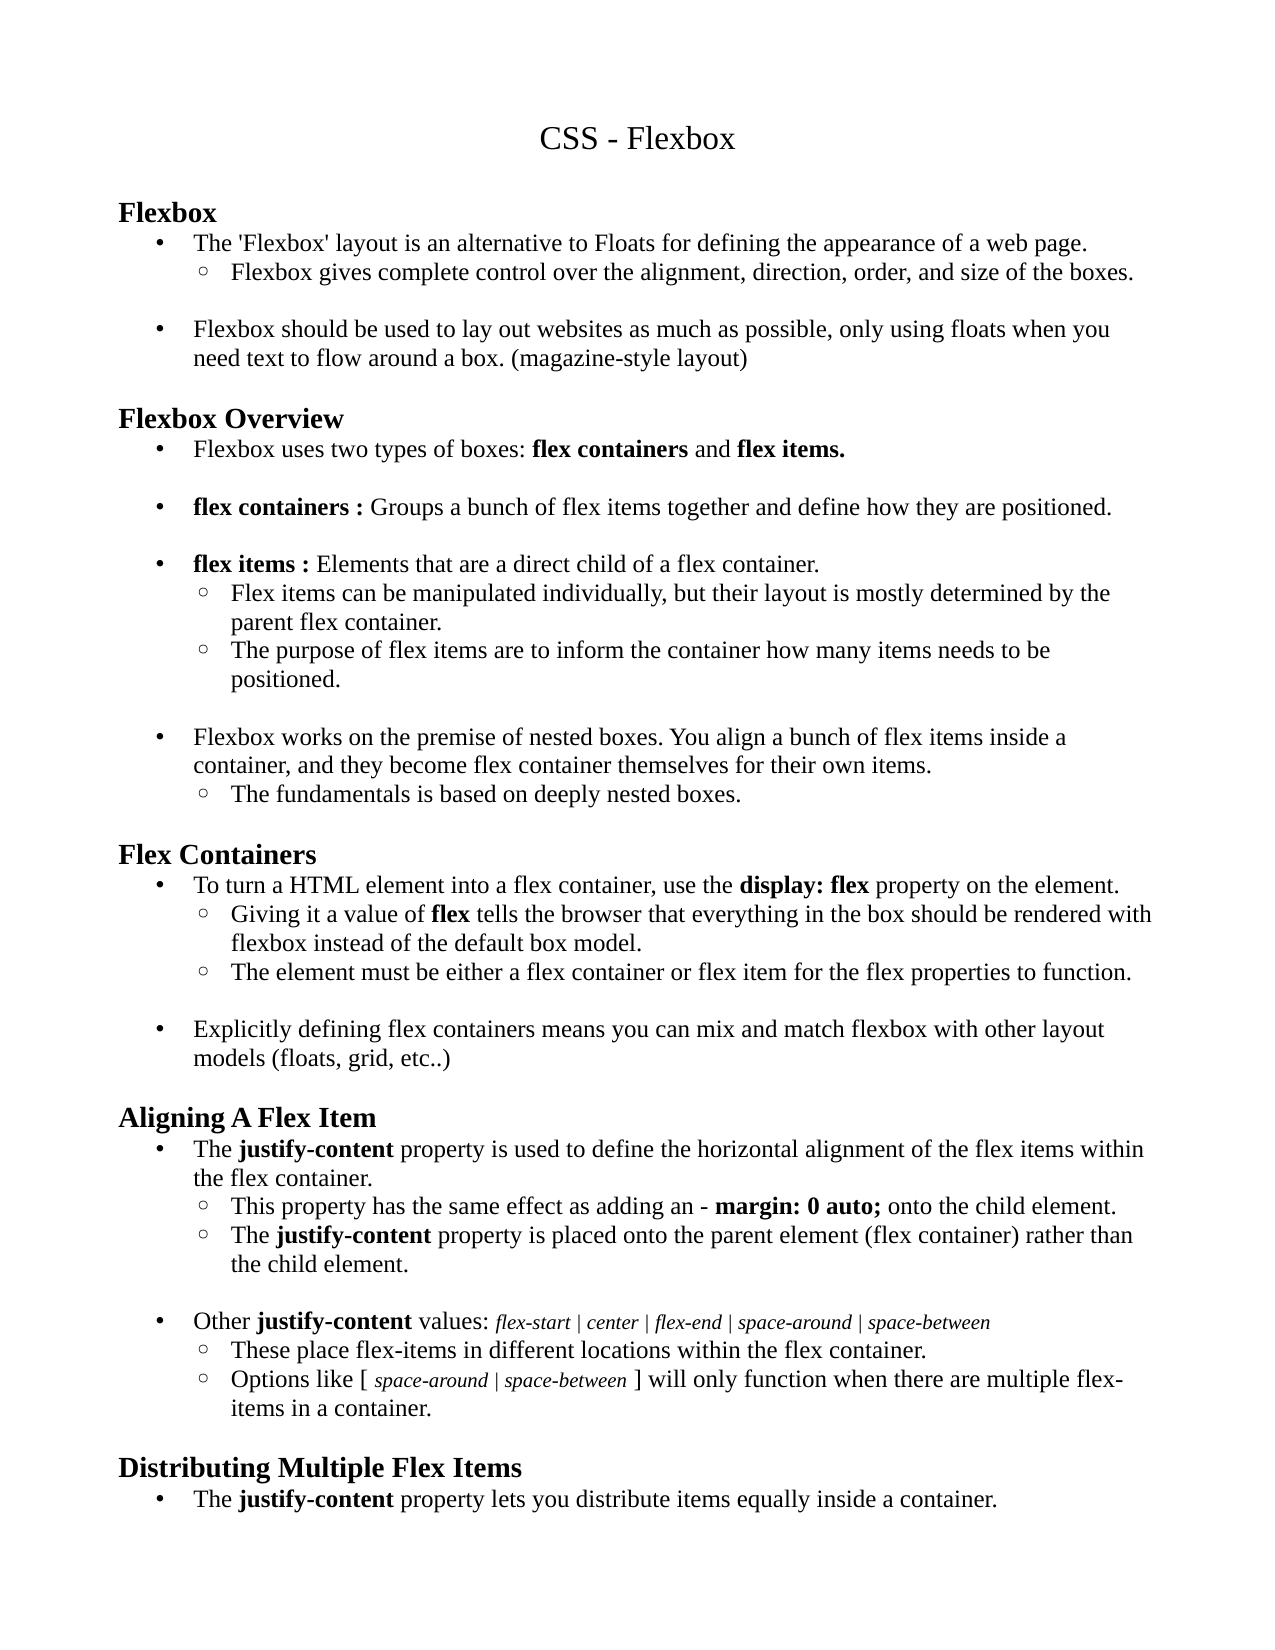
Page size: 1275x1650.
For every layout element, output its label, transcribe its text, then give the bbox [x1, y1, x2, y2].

list The justify-content property lets you distribute items equally inside a container. [156, 1484, 1157, 1512]
list Flexbox gives complete control over the alignment, direction, order, and size of the boxes. [193, 257, 1157, 286]
list This property has the same effect as adding an - margin: 0 auto; onto the child element. [193, 1191, 1157, 1220]
list The 'Flexbox' layout is an alternative to Floats for defining the appearance of a web page. [156, 228, 1157, 257]
list Flexbox works on the premise of nested boxes. You align a bunch of flex items inside a container, and they become flex container themselves for their own items. [156, 722, 1157, 779]
text Flexbox Overview [118, 401, 1157, 434]
list The element must be either a flex container or flex item for the flex properties to function. [193, 957, 1157, 985]
list The justify-content property is placed onto the parent element (flex container) rather than the child element. [193, 1220, 1157, 1278]
list These place flex-items in different locations within the flex container. [193, 1335, 1157, 1364]
text Flex Containers [118, 837, 1157, 870]
list flex items : Elements that are a direct child of a flex container. [156, 549, 1157, 578]
list To turn a HTML element into a flex container, use the display: flex property on the element. [156, 870, 1157, 899]
list flex containers : Groups a bunch of flex items together and define how they are positioned. [156, 492, 1157, 521]
list Giving it a value of flex tells the browser that everything in the box should be rendered with flexbox instead of the default box model. [193, 899, 1157, 957]
text Flexbox [118, 195, 1157, 228]
list Options like [ space-around | space-between ] will only function when there are multiple flex-items in a container. [193, 1364, 1157, 1421]
list Flexbox uses two types of boxes: flex containers and flex items. [156, 434, 1157, 463]
text Distributing Multiple Flex Items [118, 1450, 1157, 1484]
text CSS - Flexbox [118, 118, 1157, 156]
list The justify-content property is used to define the horizontal alignment of the flex items within the flex container. [156, 1134, 1157, 1191]
list Other justify-content values: flex-start | center | flex-end | space-around | space-between [156, 1306, 1157, 1335]
list Flexbox should be used to lay out websites as much as possible, only using floats when you need text to flow around a box. (magazine-style layout) [156, 314, 1157, 372]
text Aligning A Flex Item [118, 1100, 1157, 1134]
list Explicitly defining flex containers means you can mix and match flexbox with other layout models (floats, grid, etc..) [156, 1014, 1157, 1072]
list The purpose of flex items are to inform the container how many items needs to be positioned. [193, 636, 1157, 693]
list The fundamentals is based on deeply nested boxes. [193, 779, 1157, 808]
list Flex items can be manipulated individually, but their layout is mostly determined by the parent flex container. [193, 578, 1157, 636]
